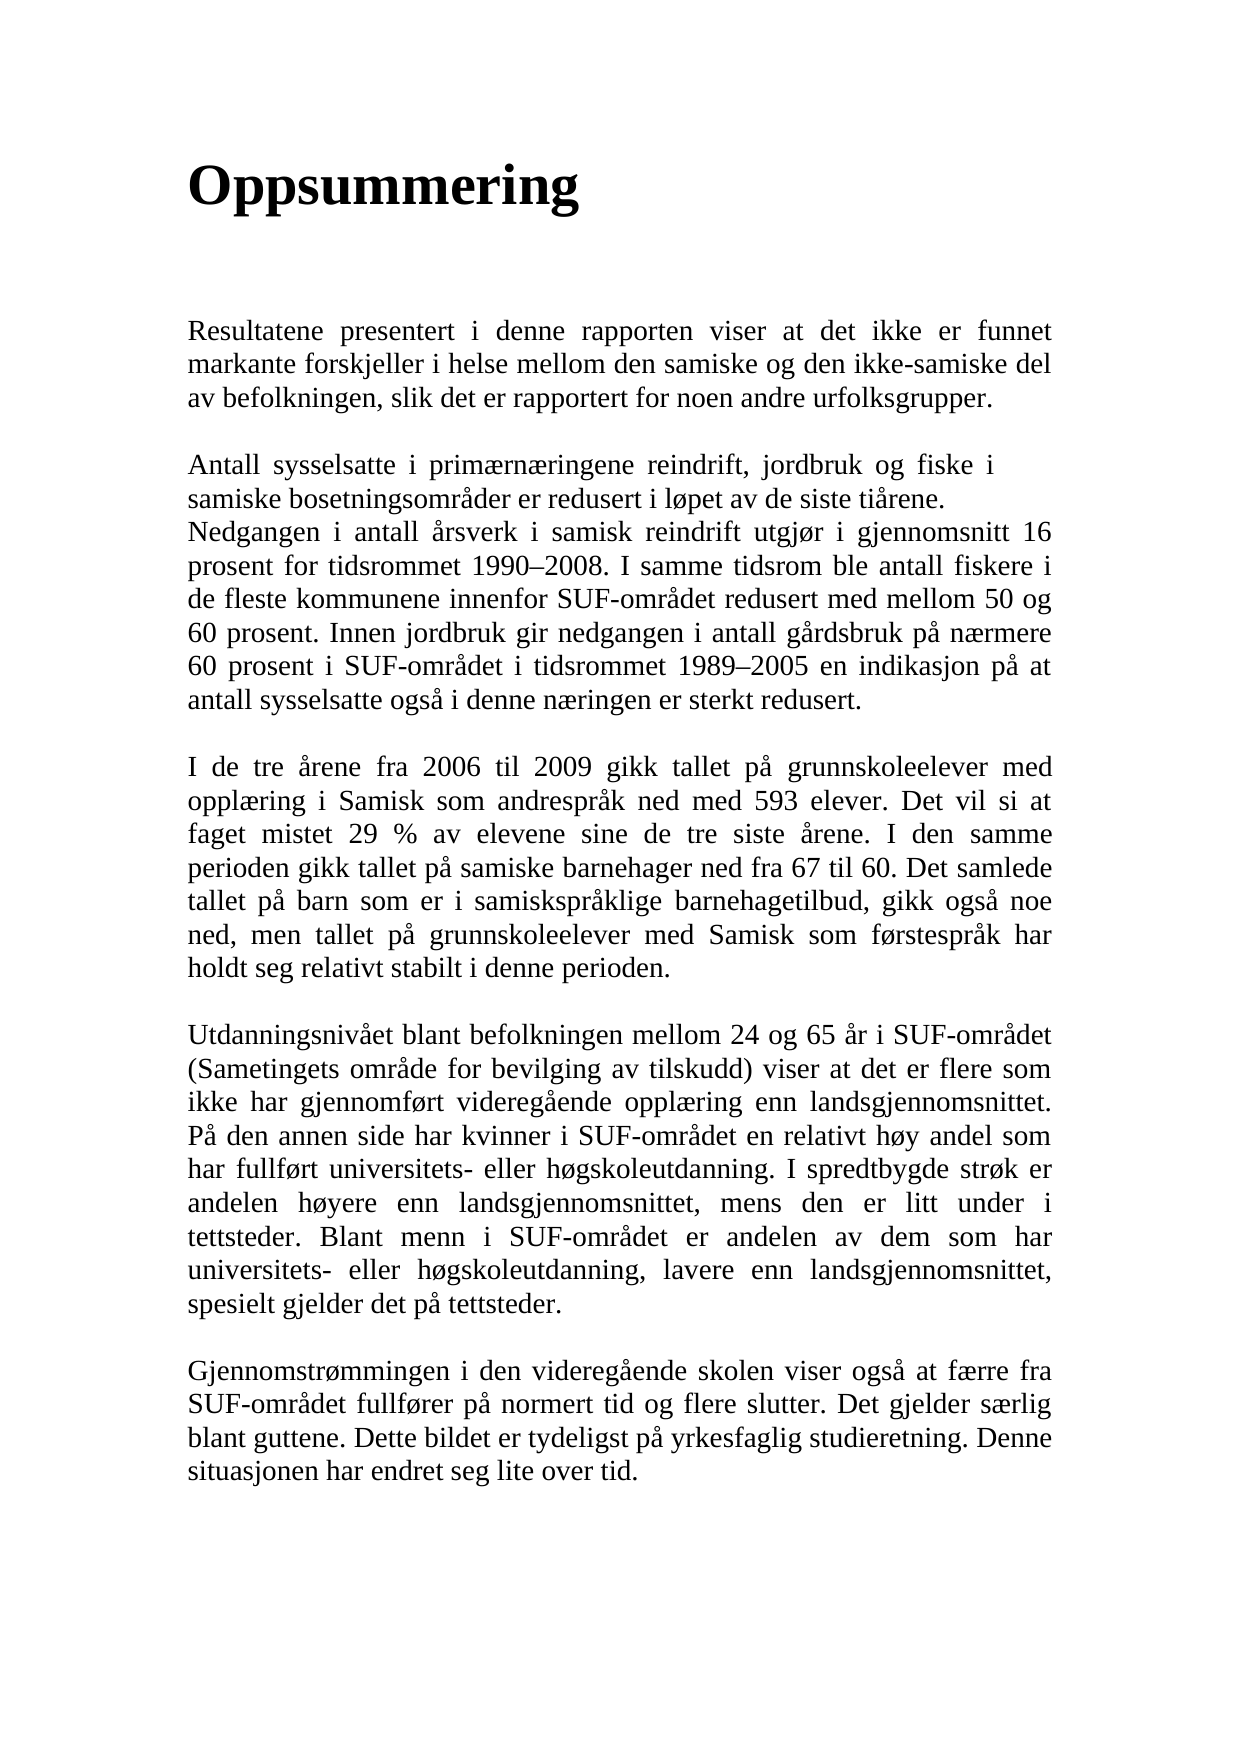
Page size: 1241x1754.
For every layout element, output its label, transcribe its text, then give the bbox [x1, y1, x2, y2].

text Nedgangen i antall årsverk i samisk reindrift utgjør i gjennomsnitt 16 prosent for tidsrommet 1990–2008. I samme tidsrom ble antall fiskere i de fleste kommunene innenfor SUF-området redusert med mellom 50 og 60 prosent. Innen jordbruk gir nedgangen i antall gårdsbruk på nærmere 60 prosent i SUF-området i tidsrommet 1989–2005 en indikasjon på at antall sysselsatte også i denne næringen er sterkt redusert. [187, 514, 1053, 716]
text Gjennomstrømmingen i den videregående skolen viser også at færre fra SUF-området fullfører på normert tid og flere slutter. Det gjelder særlig blant guttene. Dette bildet er tydeligst på yrkesfaglig studieretning. Denne situasjonen har endret seg lite over tid. [187, 1353, 1053, 1487]
text I de tre årene fra 2006 til 2009 gikk tallet på grunnskoleelever med opplæring i Samisk som andrespråk ned med 593 elever. Det vil si at faget mistet 29 % av elevene sine de tre siste årene. I den samme perioden gikk tallet på samiske barnehager ned fra 67 til 60. Det samlede tallet på barn som er i samiskspråklige barnehagetilbud, gikk også noe ned, men tallet på grunnskoleelever med Samisk som førstespråk har holdt seg relativt stabilt i denne perioden. [187, 749, 1053, 984]
text Utdanningsnivået blant befolkningen mellom 24 og 65 år i SUF-området (Sametingets område for bevilging av tilskudd) viser at det er flere som ikke har gjennomført videregående opplæring enn landsgjennomsnittet. På den annen side har kvinner i SUF-området en relativt høy andel som har fullført universitets- eller høgskoleutdanning. I spredtbygde strøk er andelen høyere enn landsgjennomsnittet, mens den er litt under i tettsteder. Blant menn i SUF-området er andelen av dem som har universitets- eller høgskoleutdanning, lavere enn landsgjennomsnittet, spesielt gjelder det på tettsteder. [187, 1017, 1053, 1319]
text Resultatene presentert i denne rapporten viser at det ikke er funnet markante forskjeller i helse mellom den samiske og den ikke-samiske del av befolkningen, slik det er rapportert for noen andre urfolksgrupper. [187, 313, 1053, 414]
subtitle Antall sysselsatte i primærnæringene reindrift, jordbruk og fiske i samiske bosetningsområder er redusert i løpet av de siste tiårene. [187, 447, 995, 514]
subtitle Oppsummering [187, 150, 1053, 217]
